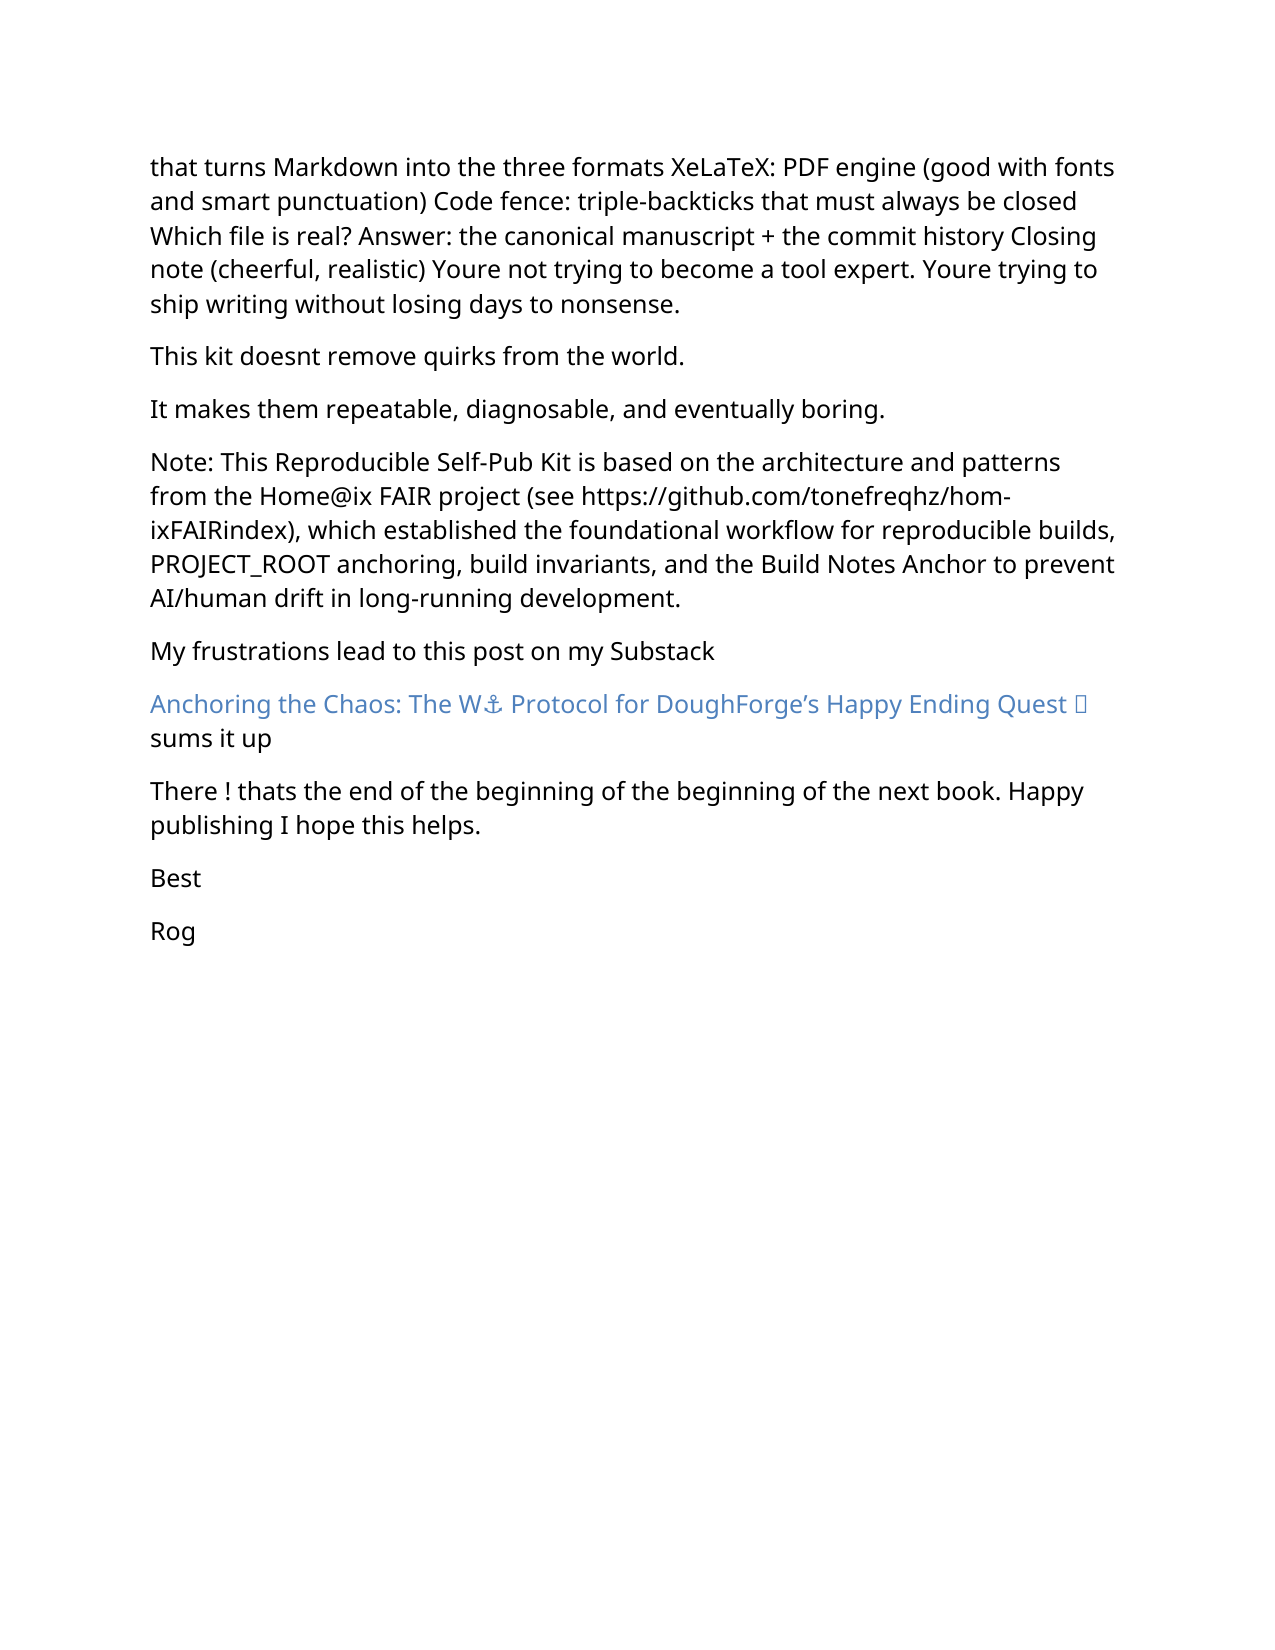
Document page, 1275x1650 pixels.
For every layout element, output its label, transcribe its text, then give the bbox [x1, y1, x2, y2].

text My frustrations lead to this post on my Substack [150, 634, 1125, 668]
text There ! thats the end of the beginning of the beginning of the next book. Happy publishing I hope this helps. [150, 773, 1125, 842]
text Best [150, 860, 1125, 894]
text Note: This Reproducible Self-Pub Kit is based on the architecture and patterns from the Home@ix FAIR project (see https://github.com/tonefreqhz/hom-ixFAIRindex), which established the foundational workflow for reproducible builds, PROJECT_ROOT anchoring, build invariants, and the Build Notes Anchor to prevent AI/human drift in long-running development. [150, 445, 1125, 615]
text This kit doesnt remove quirks from the world. [150, 339, 1125, 373]
text Anchoring the Chaos: The W⚓ Protocol for DoughForge’s Happy Ending Quest 🚀 sums it up [150, 687, 1125, 755]
text Rog [150, 913, 1125, 947]
text that turns Markdown into the three formats XeLaTeX: PDF engine (good with fonts and smart punctuation) Code fence: triple-backticks that must always be closed Which file is real? Answer: the canonical manuscript + the commit history Closing note (cheerful, realistic) Youre not trying to become a tool expert. Youre trying to ship writing without losing days to nonsense. [150, 150, 1125, 320]
text It makes them repeatable, diagnosable, and eventually boring. [150, 392, 1125, 426]
